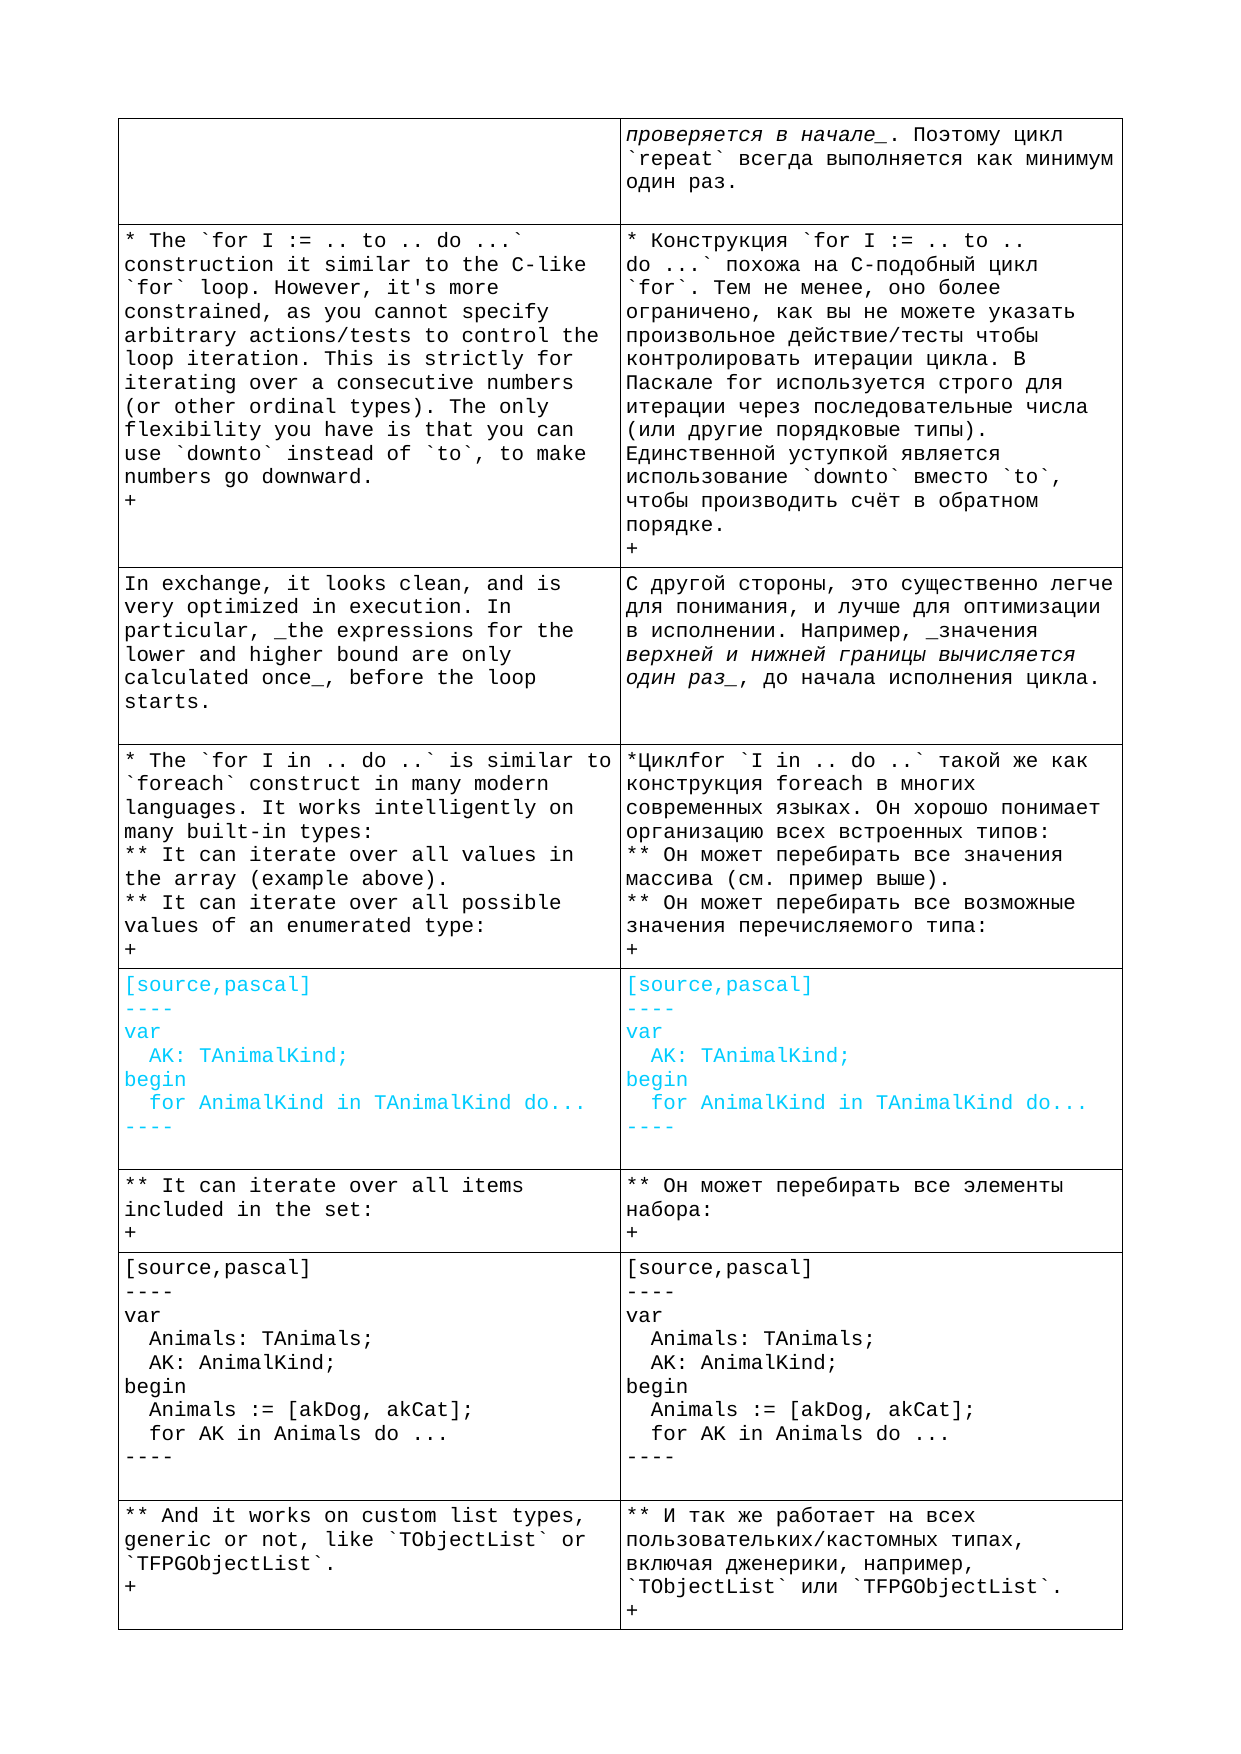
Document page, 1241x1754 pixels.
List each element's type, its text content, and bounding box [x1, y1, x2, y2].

table_cell *Циклfor `I in .. do ..` такой же как конструкция foreach в многих современных языках. Он хорошо понимает организацию всех встроенных типов: ** Он может перебирать все значения массива (см. пример выше). ** Он может перебирать все возможные значения перечисляемого типа: + [621, 745, 1122, 968]
table_cell [119, 119, 620, 224]
table_cell [source,pascal] ---- var Animals: TAnimals; AK: AnimalKind; begin Animals := [akDog, akCat]; for AK in Animals do ... ---- [119, 1253, 620, 1499]
table_cell ** And it works on custom list types, generic or not, like `TObjectList` or `TFPGObjectList`. + [119, 1501, 620, 1629]
table_cell ** It can iterate over all items included in the set: + [119, 1170, 620, 1252]
table_cell [source,pascal] ---- var AK: TAnimalKind; begin for AnimalKind in TAnimalKind do... ---- [119, 969, 620, 1169]
table_cell [source,pascal] ---- var AK: TAnimalKind; begin for AnimalKind in TAnimalKind do... ---- [621, 969, 1122, 1169]
table_cell * Конструкция `for I := .. to .. do ...` похожа на C-подобный цикл `for`. Тем не менее, оно более ограничено, как вы не можете указать произвольное действие/тесты чтобы контролировать итерации цикла. В Паскале for используется строго для итерации через последовательные числа (или другие порядковые типы). Единственной уступкой является использование `downto` вместо `to`, чтобы производить счёт в обратном порядке. + [621, 225, 1122, 567]
table_cell ** Он может перебирать все элементы набора: + [621, 1170, 1122, 1252]
table_cell С другой стороны, это существенно легче для понимания, и лучше для оптимизации в исполнении. Например, _значения верхней и нижней границы вычисляется один раз_, до начала исполнения цикла. [621, 568, 1122, 744]
table_cell [source,pascal] ---- var Animals: TAnimals; AK: AnimalKind; begin Animals := [akDog, akCat]; for AK in Animals do ... ---- [621, 1253, 1122, 1499]
table_cell * The `for I in .. do ..` is similar to `foreach` construct in many modern languages. It works intelligently on many built-in types: ** It can iterate over all values in the array (example above). ** It can iterate over all possible values of an enumerated type: + [119, 745, 620, 968]
table_cell In exchange, it looks clean, and is very optimized in execution. In particular, _the expressions for the lower and higher bound are only calculated once_, before the loop starts. [119, 568, 620, 744]
table_cell ** И так же работает на всех пользовательких/кастомных типах, включая дженерики, например, `TObjectList` или `TFPGObjectList`. + [621, 1501, 1122, 1629]
table_cell проверяется в начале_. Поэтому цикл `repeat` всегда выполняется как минимум один раз. [621, 119, 1122, 224]
table_cell * The `for I := .. to .. do ...` construction it similar to the C-like `for` loop. However, it's more constrained, as you cannot specify arbitrary actions/tests to control the loop iteration. This is strictly for iterating over a consecutive numbers (or other ordinal types). The only flexibility you have is that you can use `downto` instead of `to`, to make numbers go downward. + [119, 225, 620, 567]
